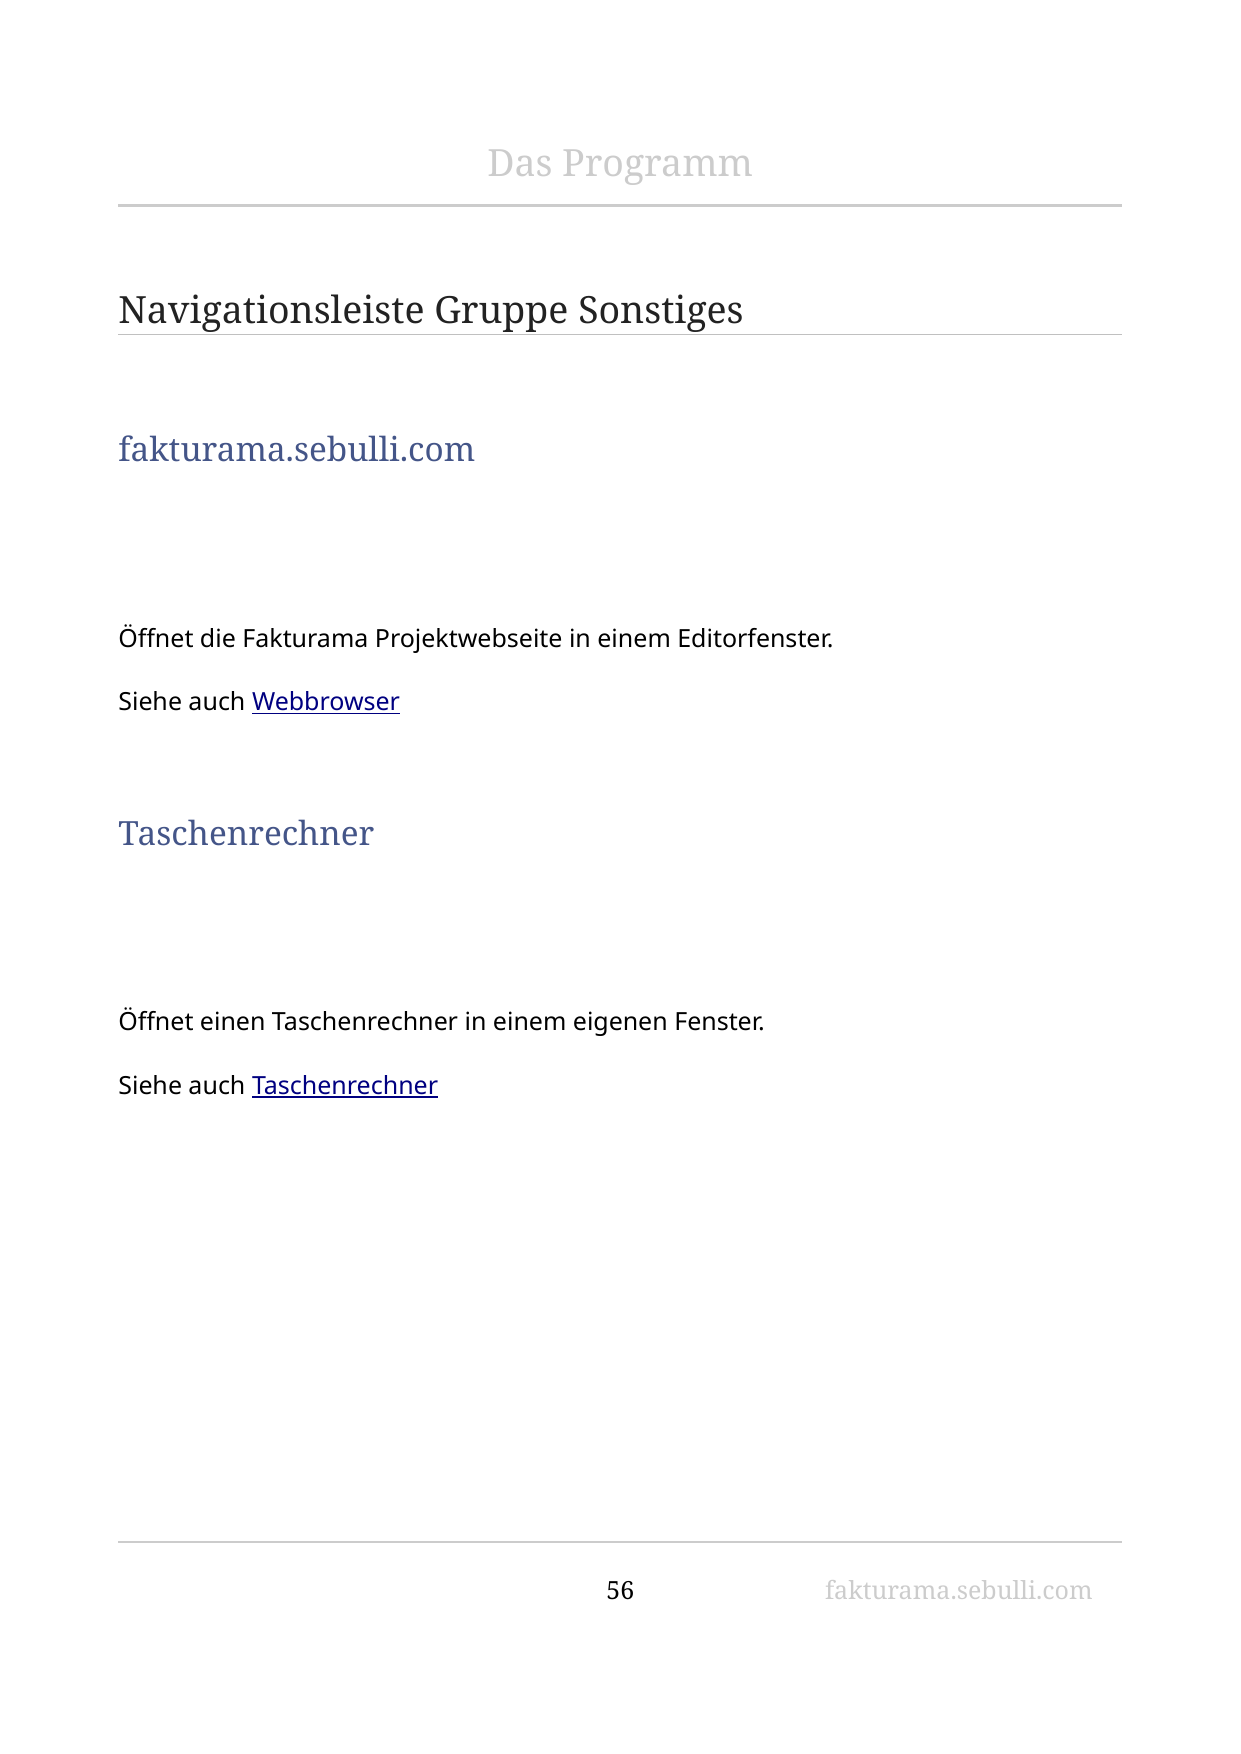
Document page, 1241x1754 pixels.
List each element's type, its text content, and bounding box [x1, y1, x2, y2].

subtitle fakturama.sebulli.com [118, 426, 1122, 472]
text Siehe auch Webbrowser [118, 684, 1122, 718]
text Öffnet einen Taschenrechner in einem eigenen Fenster. [118, 1004, 1122, 1038]
text Siehe auch Taschenrechner [118, 1068, 1122, 1102]
subtitle Taschenrechner [118, 810, 1122, 855]
subtitle Navigationsleiste Gruppe Sonstiges [118, 283, 1122, 334]
text Öffnet die Fakturama Projektwebseite in einem Editorfenster. [118, 620, 1122, 654]
